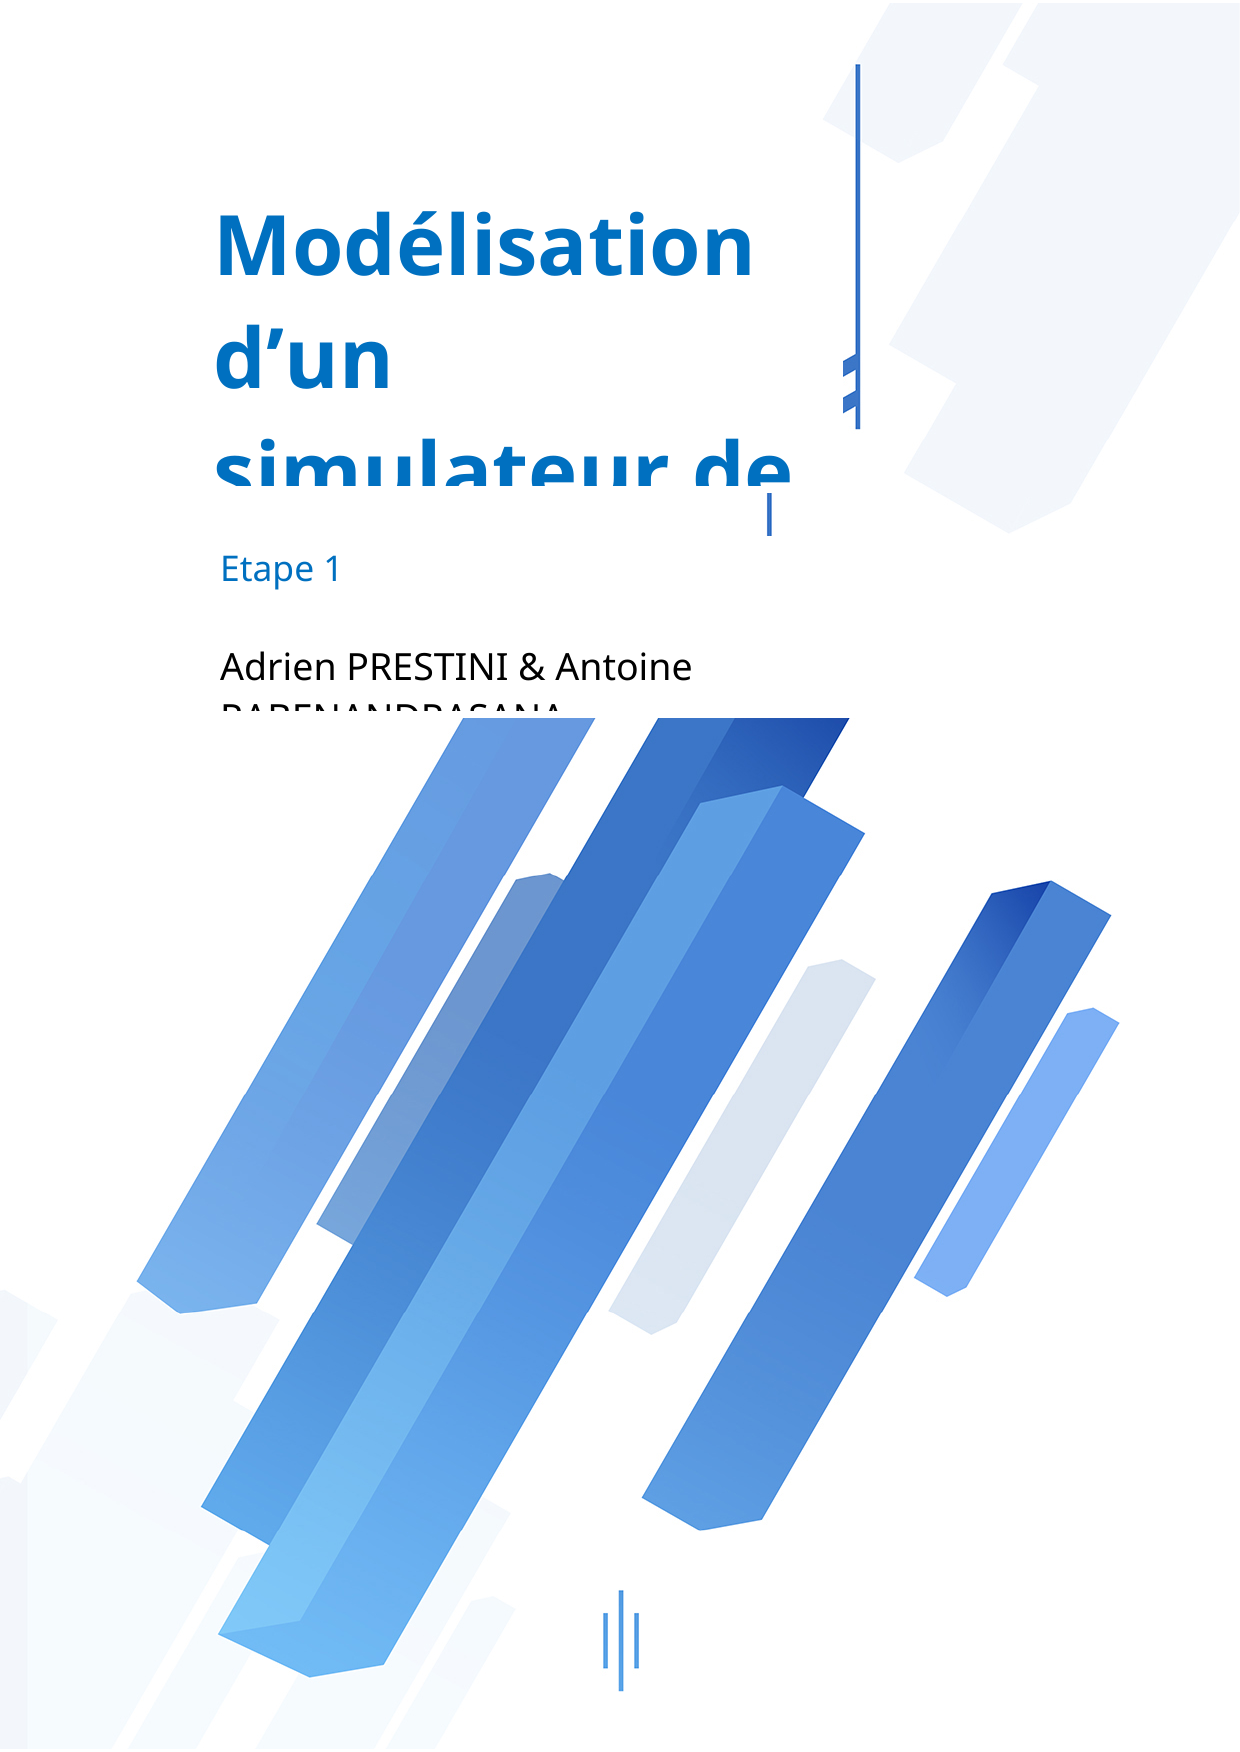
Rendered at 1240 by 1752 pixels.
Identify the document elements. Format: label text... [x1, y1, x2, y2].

text Etape 1 [220, 544, 1020, 592]
text Modélisation d’un simulateur de robot [213, 186, 828, 485]
text Adrien PRESTINI & Antoine RABENANDRASANA [220, 640, 1020, 710]
